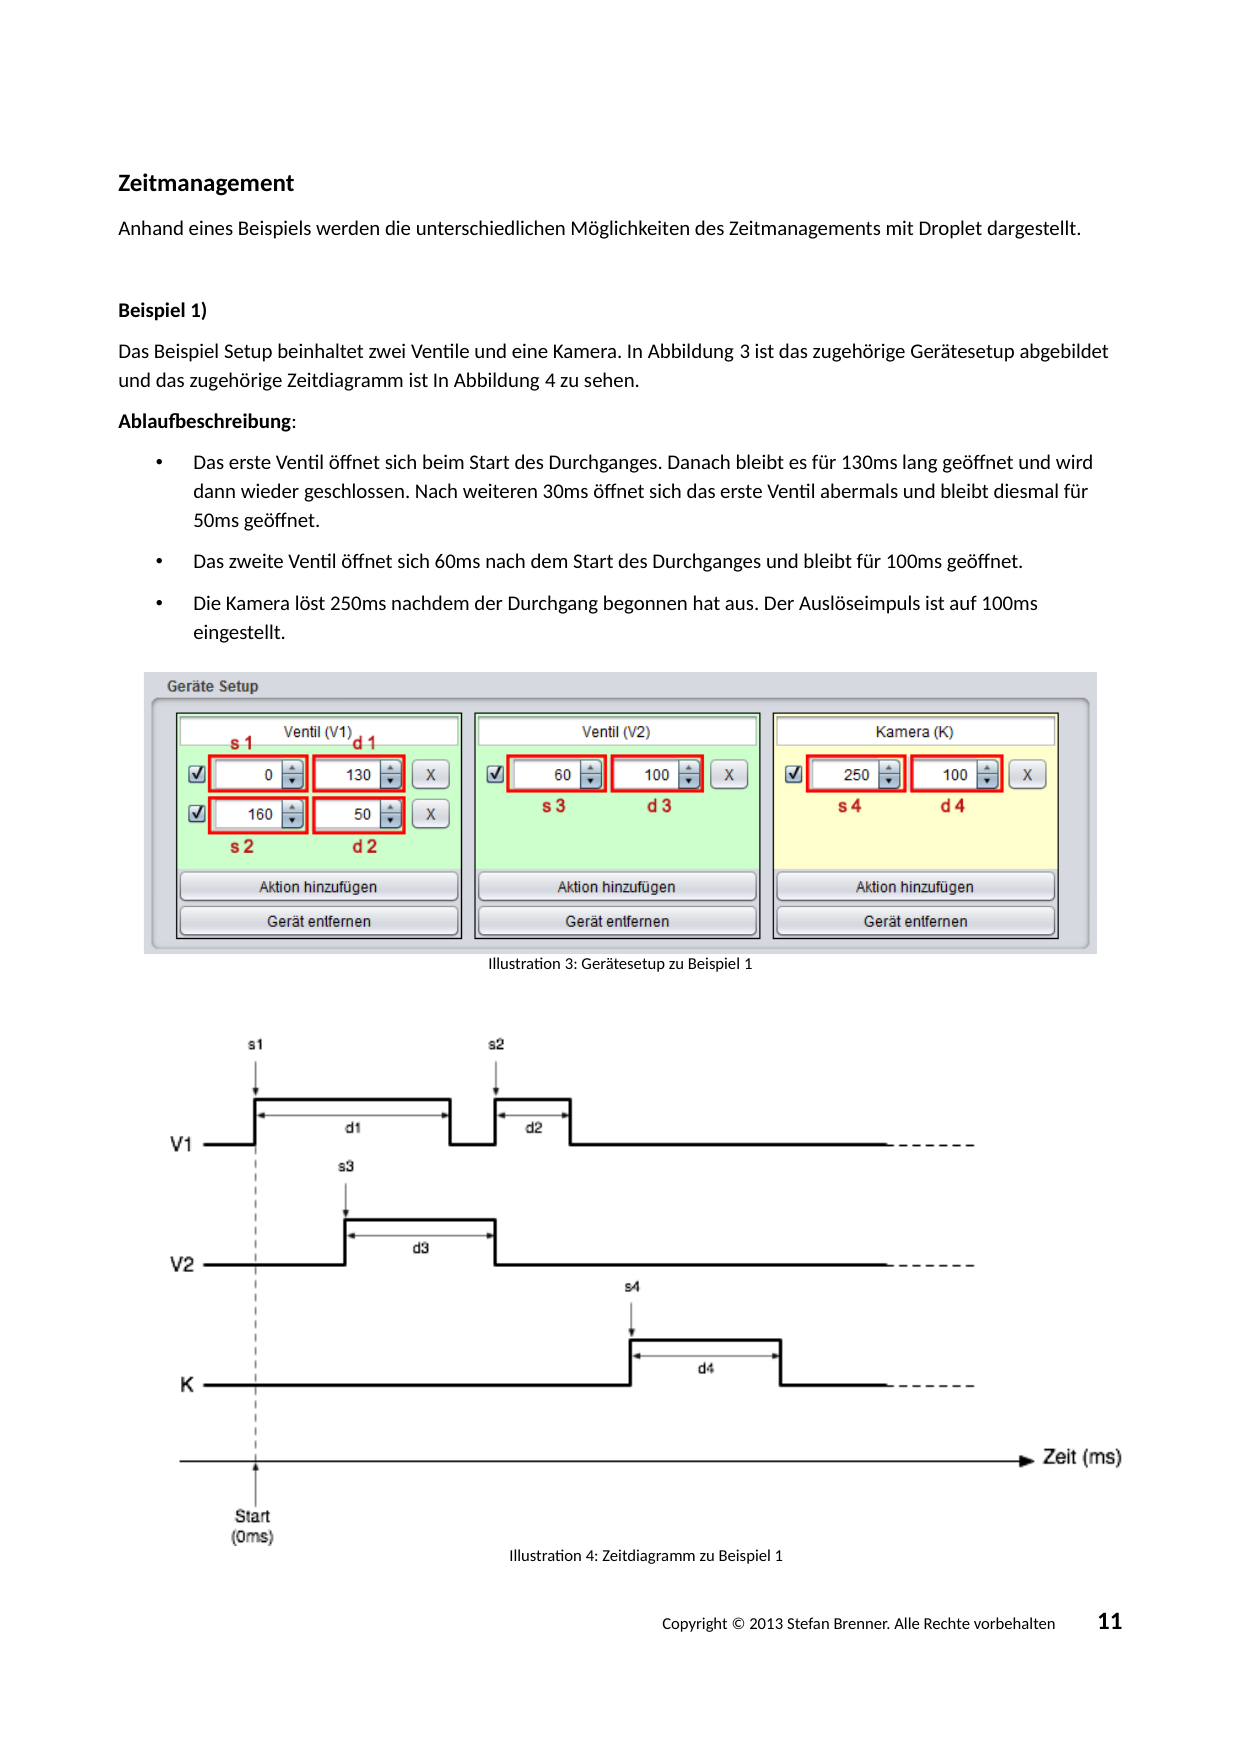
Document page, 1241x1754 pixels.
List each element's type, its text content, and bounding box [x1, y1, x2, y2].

text Illustration 4: Zeitdiagramm zu Beispiel 1 [170, 1546, 1122, 1566]
text Anhand eines Beispiels werden die unterschiedlichen Möglichkeiten des Zeitmanagements mit Droplet dargestellt. [118, 215, 1122, 240]
subtitle Zeitmanagement [118, 167, 1122, 197]
text Beispiel 1) [118, 297, 1122, 322]
text Ablaufbeschreibung: [118, 408, 1122, 434]
list Das erste Ventil öffnet sich beim Start des Durchganges. Danach bleibt es für 130ms lang geöffnet und wird dann wieder geschlossen. Nach weiteren 30ms öffnet sich das erste Ventil abermals und bleibt diesmal für 50ms geöffnet. [156, 449, 1122, 533]
text Das Beispiel Setup beinhaltet zwei Ventile und eine Kamera. In Abbildung 3 ist das zugehörige Gerätesetup abgebildet und das zugehörige Zeitdiagramm ist In Abbildung 4 zu sehen. [118, 338, 1122, 393]
picture [170, 1028, 1123, 1546]
list Die Kamera löst 250ms nachdem der Durchgang begonnen hat aus. Der Auslöseimpuls ist auf 100ms eingestellt. [156, 590, 1122, 644]
list Das zweite Ventil öffnet sich 60ms nach dem Start des Durchganges und bleibt für 100ms geöffnet. [156, 549, 1122, 574]
text Illustration 3: Gerätesetup zu Beispiel 1 [144, 954, 1097, 974]
picture [143, 672, 1097, 954]
